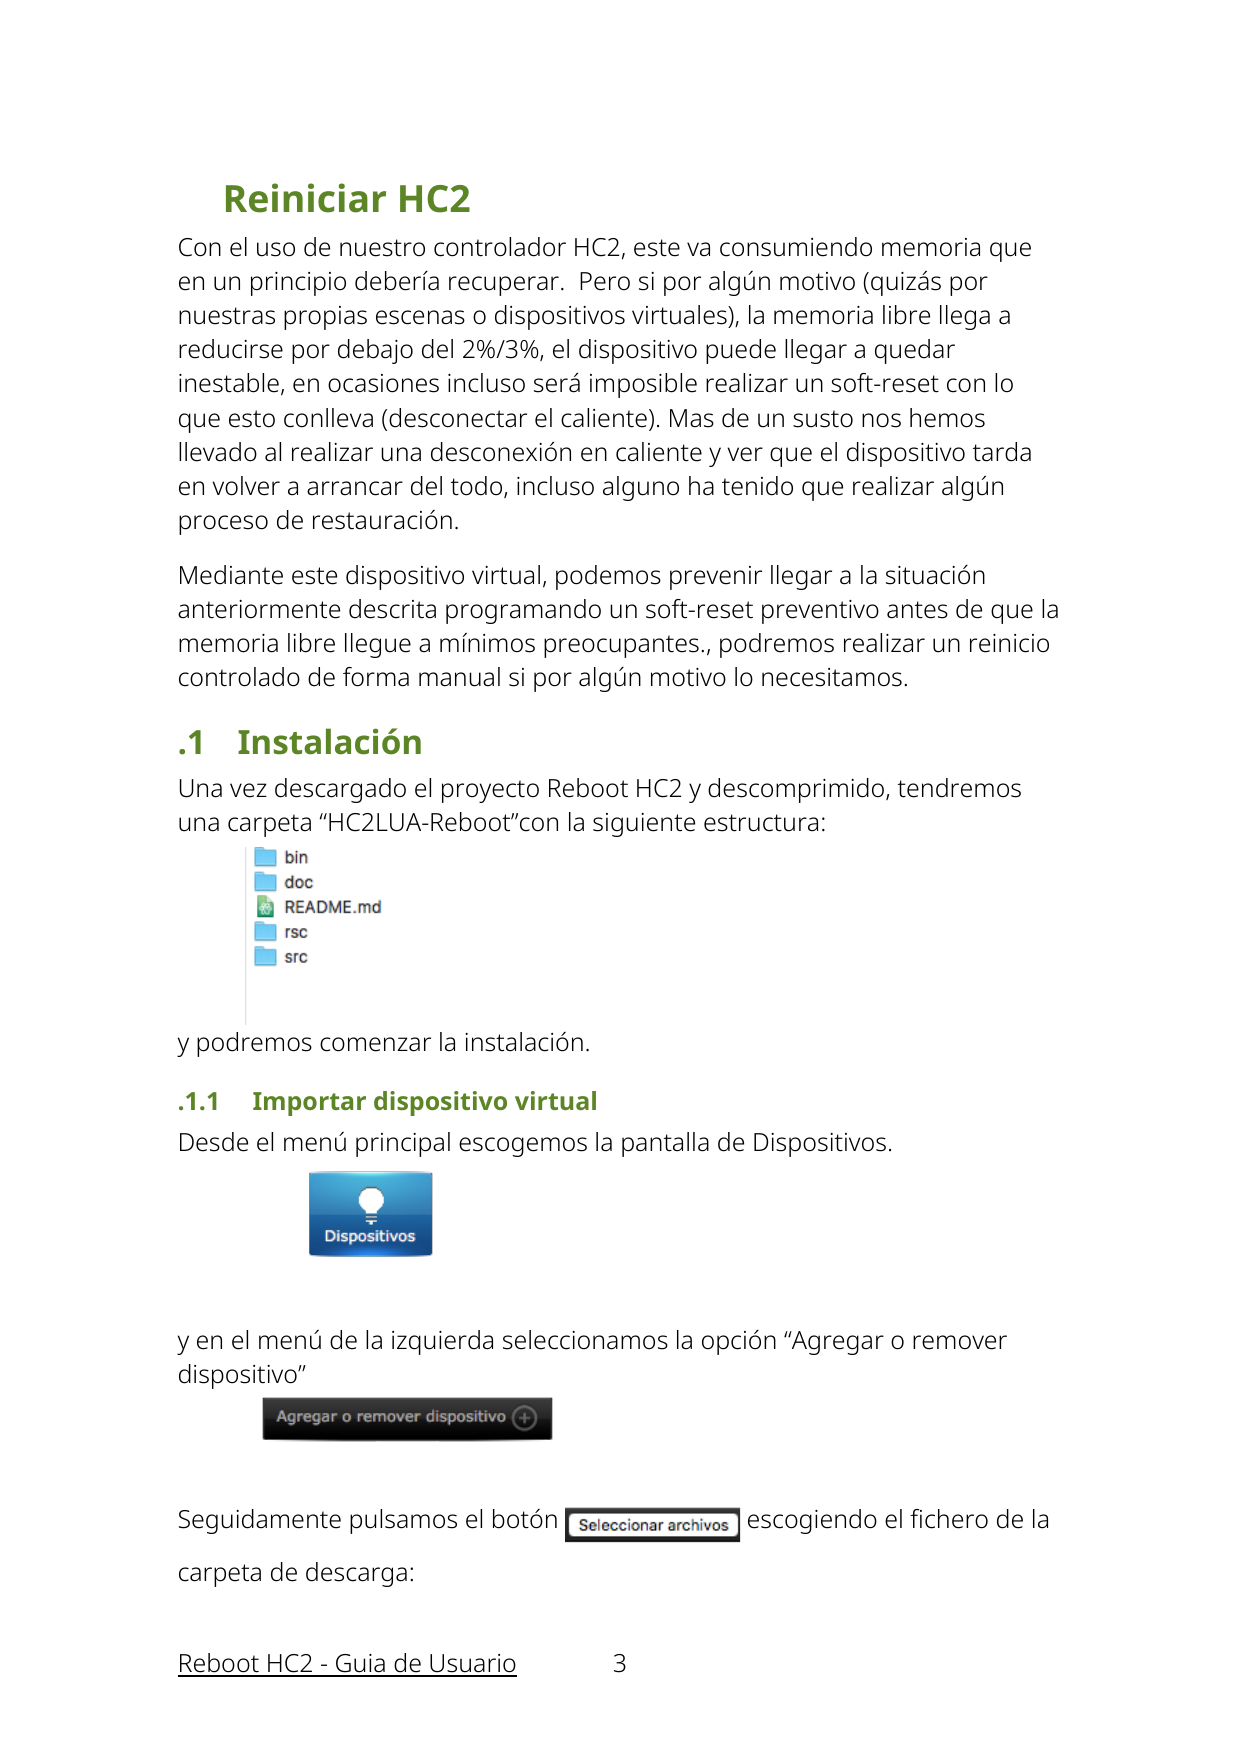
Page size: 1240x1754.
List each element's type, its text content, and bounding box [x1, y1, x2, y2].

text Seguidamente pulsamos el botón escogiendo el fichero de la carpeta de descarga: [177, 1501, 1062, 1588]
picture [565, 1502, 741, 1555]
picture [252, 1391, 562, 1447]
subtitle Instalación [177, 718, 1062, 764]
subtitle Reiniciar HC2 [177, 173, 1062, 224]
text Mediante este dispositivo virtual, podemos prevenir llegar a la situación anteriormente descrita programando un soft-reset preventivo antes de que la memoria libre llegue a mínimos preocupantes., podremos realizar un reinicio controlado de forma manual si por algún motivo lo necesitamos. [177, 557, 1062, 693]
picture [245, 847, 417, 1025]
picture [297, 1163, 442, 1268]
text Una vez descargado el proyecto Reboot HC2 y descomprimido, tendremos una carpeta “HC2LUA-Reboot”con la siguiente estructura: [177, 770, 1062, 838]
text y en el menú de la izquierda seleccionamos la opción “Agregar o remover dispositivo” [177, 1322, 1062, 1391]
text Desde el menú principal escogemos la pantalla de Dispositivos. [177, 1124, 1062, 1158]
text Con el uso de nuestro controlador HC2, este va consumiendo memoria que en un principio debería recuperar. Pero si por algún motivo (quizás por nuestras propias escenas o dispositivos virtuales), la memoria libre llega a reducirse por debajo del 2%/3%, el dispositivo puede llegar a quedar inestable, en ocasiones incluso será imposible realizar un soft-reset con lo que esto conlleva (desconectar el caliente). Mas de un susto nos hemos llevado al realizar una desconexión en caliente y ver que el dispositivo tarda en volver a arrancar del todo, incluso alguno ha tenido que realizar algún proceso de restauración. [177, 230, 1062, 536]
text y podremos comenzar la instalación. [177, 859, 1062, 1059]
subtitle Importar dispositivo virtual [177, 1084, 1062, 1118]
